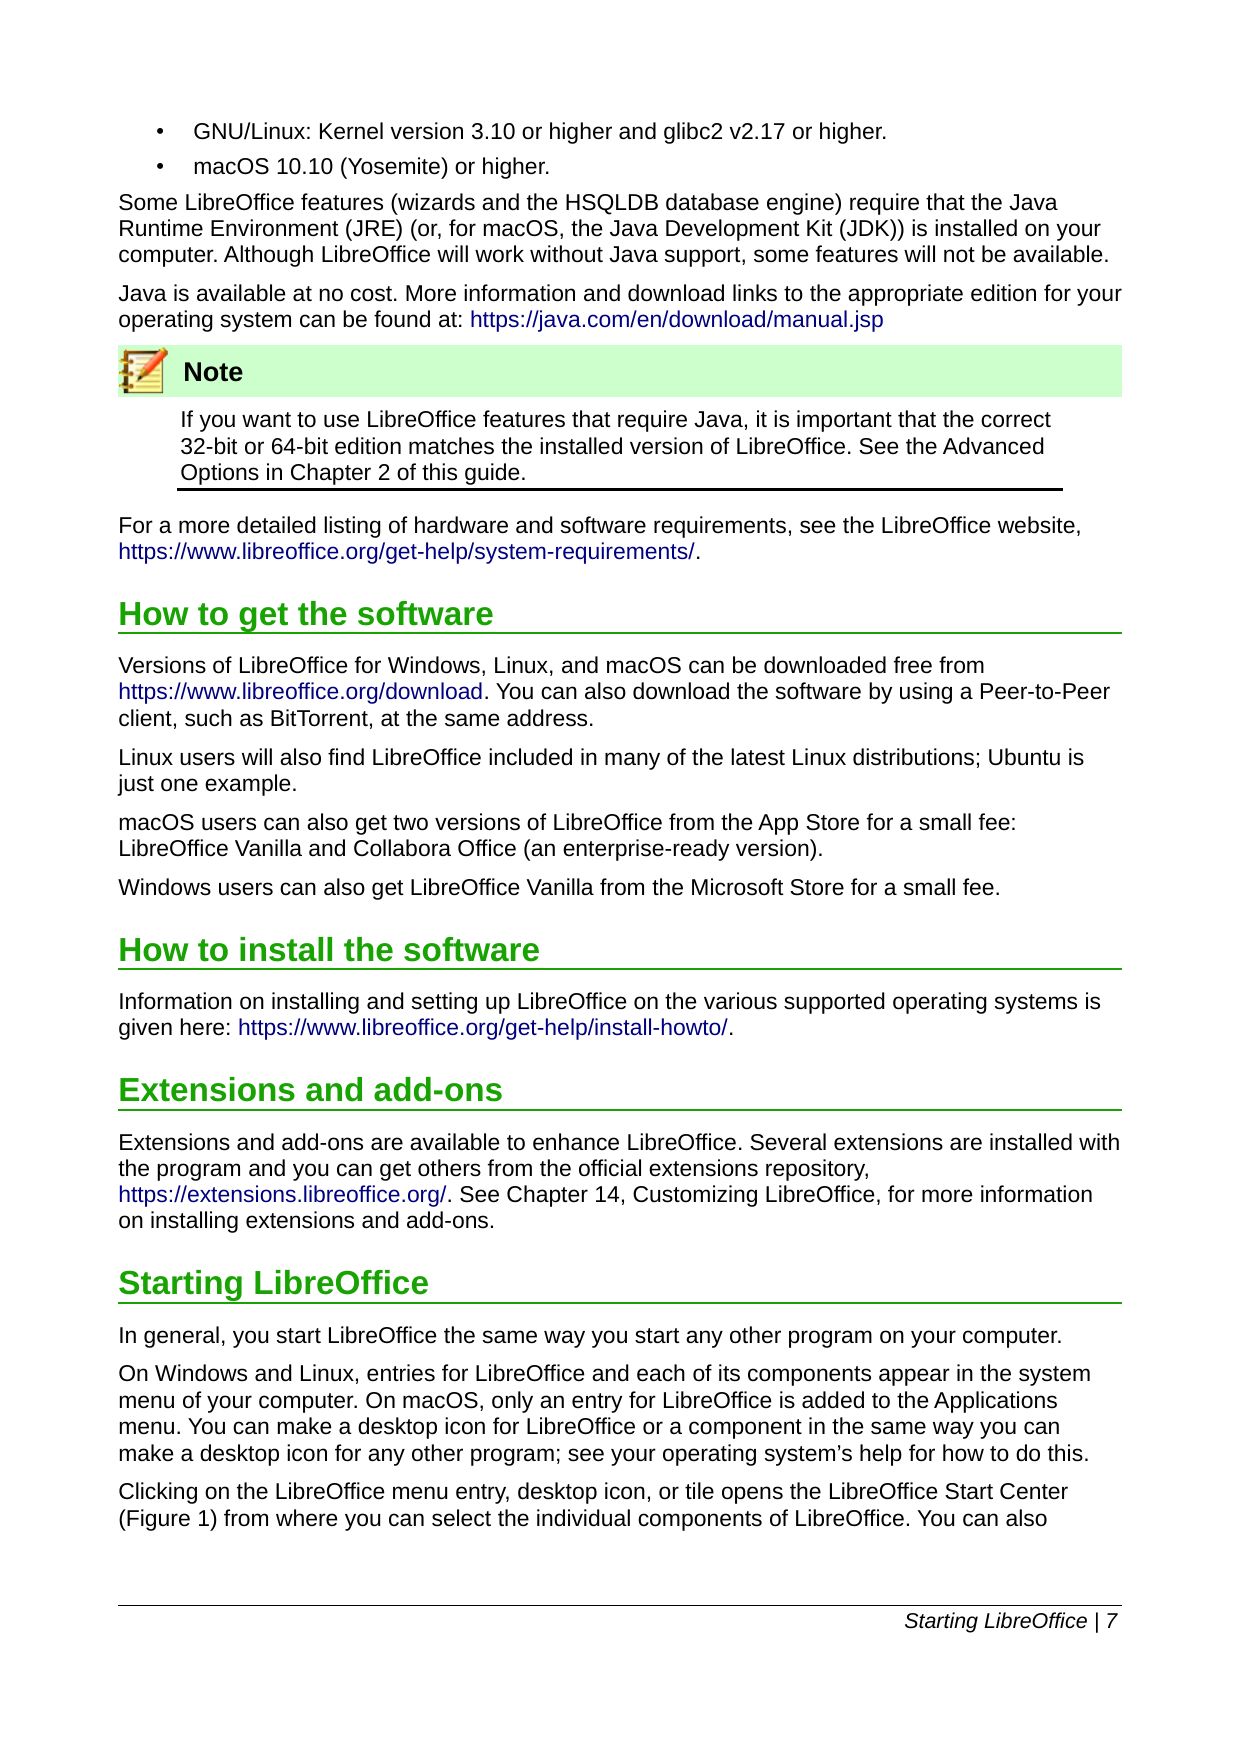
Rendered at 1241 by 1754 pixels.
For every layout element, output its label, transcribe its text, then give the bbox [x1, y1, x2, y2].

subtitle Extensions and add-ons [118, 1070, 1122, 1109]
text In general, you start LibreOffice the same way you start any other program on your computer. [118, 1322, 1122, 1348]
list GNU/Linux: Kernel version 3.10 or higher and glibc2 v2.17 or higher. [156, 118, 1122, 144]
text Clicking on the LibreOffice menu entry, desktop icon, or tile opens the LibreOffice Start Center (Figure 1) from where you can select the individual components of LibreOffice. You can also [118, 1478, 1122, 1531]
text For a more detailed listing of hardware and software requirements, see the LibreOffice website, https://www.libreoffice.org/get-help/system-requirements/. [118, 512, 1122, 564]
text Linux users will also find LibreOffice included in many of the latest Linux distributions; Ubuntu is just one example. [118, 743, 1122, 796]
list macOS 10.10 (Yosemite) or higher. [156, 153, 1122, 180]
text Information on installing and setting up LibreOffice on the various supported operating systems is given here: https://www.libreoffice.org/get-help/install-howto/. [118, 988, 1122, 1041]
text Versions of LibreOffice for Windows, Linux, and macOS can be downloaded free from https://www.libreoffice.org/download. You can also download the software by using a Peer-to-Peer client, such as BitTorrent, at the same address. [118, 652, 1122, 731]
text On Windows and Linux, entries for LibreOffice and each of its components appear in the system menu of your computer. On macOS, only an entry for LibreOffice is added to the Applications menu. You can make a desktop icon for LibreOffice or a component in the same way you can make a desktop icon for any other program; see your operating system’s help for how to do this. [118, 1360, 1122, 1466]
subtitle How to install the software [118, 930, 1122, 968]
text macOS users can also get two versions of LibreOffice from the App Store for a small fee: LibreOffice Vanilla and Collabora Office (an enterprise-ready version). [118, 809, 1122, 861]
text Extensions and add-ons are available to enhance LibreOffice. Several extensions are installed with the program and you can get others from the official extensions repository, https://extensions.libreoffice.org/. See Chapter 14, Customizing LibreOffice, for more information on installing extensions and add-ons. [118, 1128, 1122, 1234]
text Windows users can also get LibreOffice Vanilla from the Microsoft Store for a small fee. [118, 874, 1122, 900]
text Java is available at no cost. More information and download links to the appropriate edition for your operating system can be found at: https://java.com/en/download/manual.jsp [118, 280, 1122, 333]
subtitle Note [118, 345, 1122, 397]
text If you want to use LibreOffice features that require Java, it is important that the correct 32-bit or 64-bit edition matches the installed version of LibreOffice. See the Advanced Options in Chapter 2 of this guide. [177, 403, 1063, 488]
text Some LibreOffice features (wizards and the HSQLDB database engine) require that the Java Runtime Environment (JRE) (or, for macOS, the Java Development Kit (JDK)) is installed on your computer. Although LibreOffice will work without Java support, some features will not be available. [118, 188, 1122, 268]
subtitle Starting LibreOffice [118, 1263, 1122, 1302]
subtitle How to get the software [118, 594, 1122, 632]
picture [119, 346, 170, 397]
